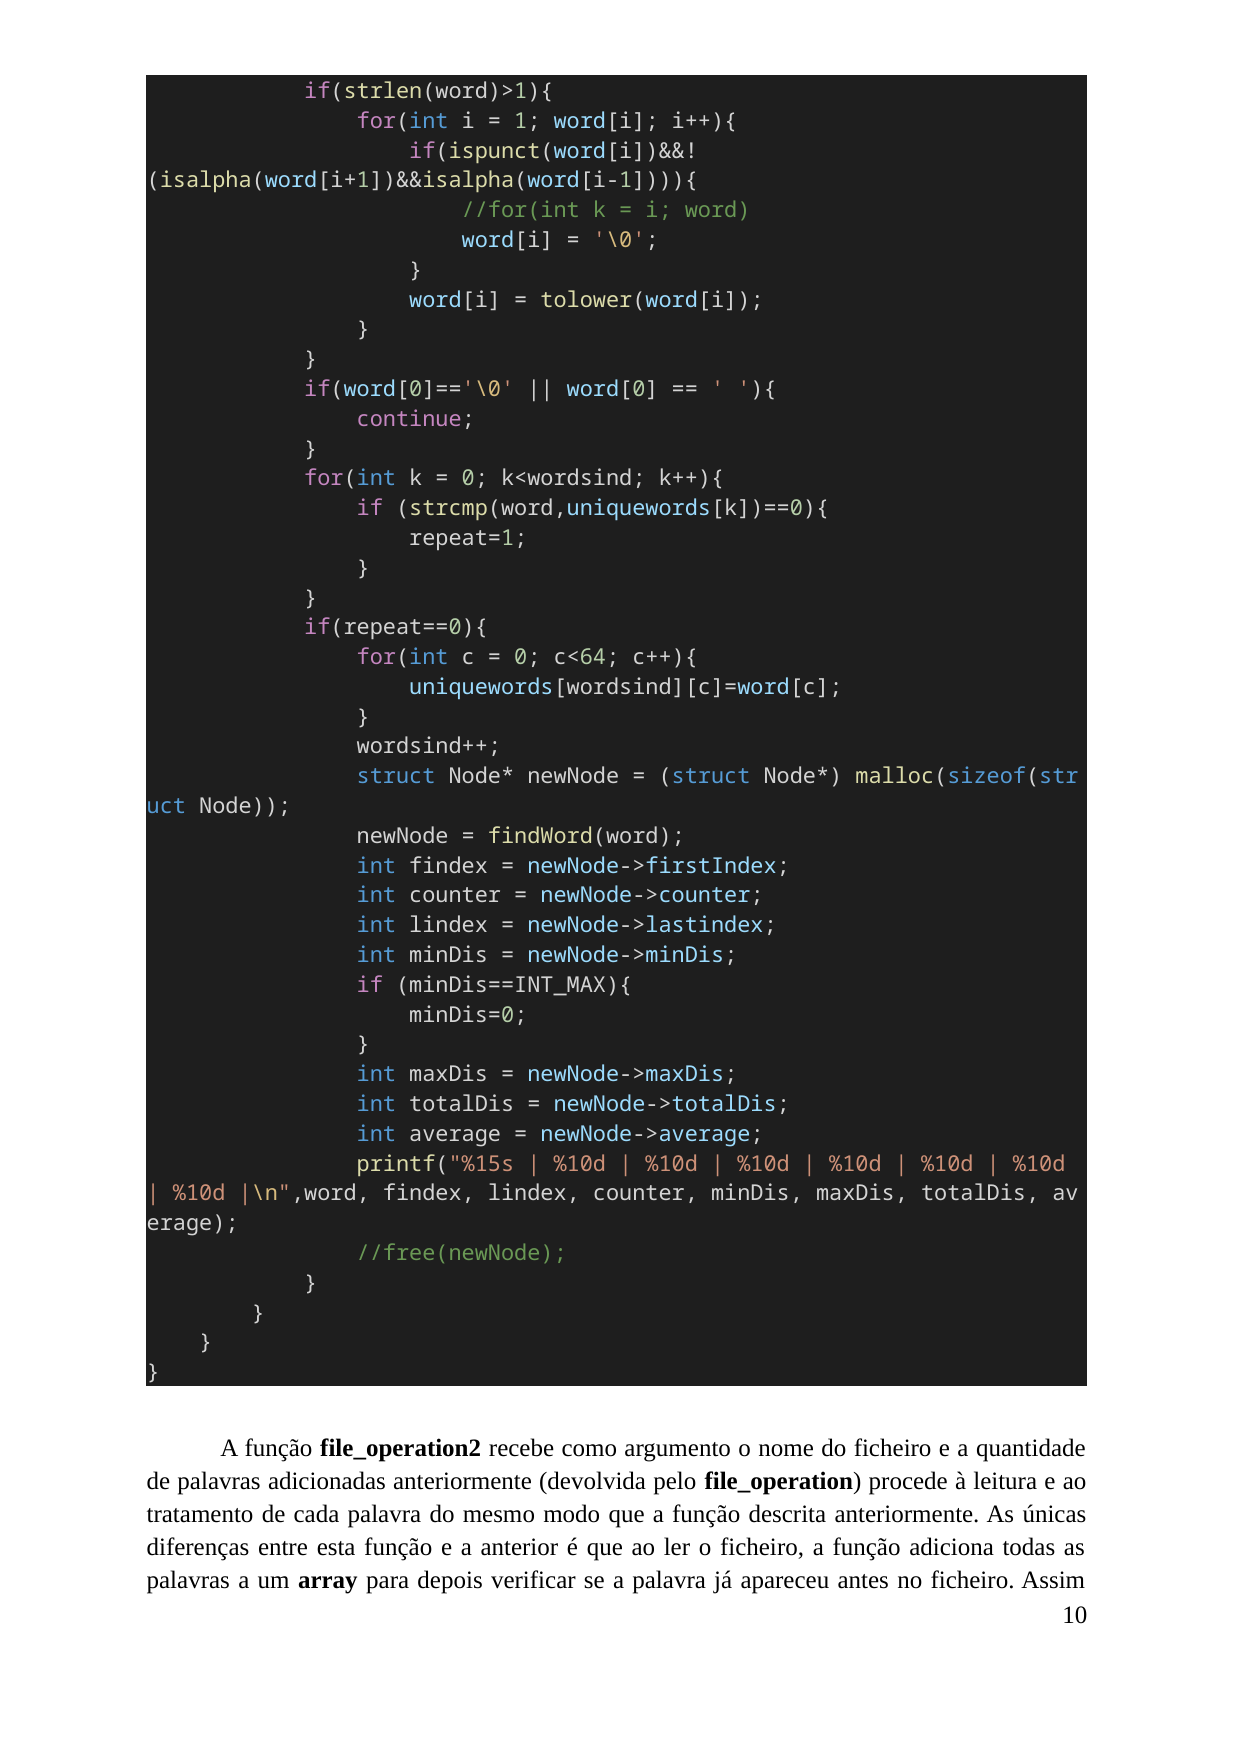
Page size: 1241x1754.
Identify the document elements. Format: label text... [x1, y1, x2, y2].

text } [146, 581, 1087, 611]
text for(int k = 0; k<wordsind; k++){ [146, 462, 1087, 492]
text if (minDis==INT_MAX){ [146, 969, 1087, 998]
text continue; [146, 403, 1087, 432]
text repeat=1; [146, 522, 1087, 552]
text for(int c = 0; c<64; c++){ [146, 641, 1087, 671]
text word[i] = '\0'; [146, 224, 1087, 254]
text if(strlen(word)>1){ [146, 75, 1087, 105]
text int findex = newNode->firstIndex; [146, 849, 1087, 879]
text } [146, 1267, 1087, 1296]
text } [146, 701, 1087, 730]
text int lindex = newNode->lastindex; [146, 909, 1087, 939]
text newNode = findWord(word); [146, 820, 1087, 849]
text } [146, 254, 1087, 283]
text A função file_operation2 recebe como argumento o nome do ficheiro e a quantidade de palavras adicionadas anteriormente (devolvida pelo file_operation) procede à leitura e ao tratamento de cada palavra do mesmo modo que a função descrita anteriormente. As únicas diferenças entre esta função e a anterior é que ao ler o ficheiro, a função adiciona todas as palavras a um array para depois verificar se a palavra já apareceu antes no ficheiro. Assim [146, 1433, 1087, 1594]
text uniquewords[wordsind][c]=word[c]; [146, 671, 1087, 701]
text if(repeat==0){ [146, 611, 1087, 641]
text for(int i = 1; word[i]; i++){ [146, 105, 1087, 134]
text if(ispunct(word[i])&&!(isalpha(word[i+1])&&isalpha(word[i-1]))){ [146, 134, 1087, 194]
text if (strcmp(word,uniquewords[k])==0){ [146, 492, 1087, 522]
text } [146, 343, 1087, 373]
text minDis=0; [146, 998, 1087, 1028]
text int counter = newNode->counter; [146, 879, 1087, 909]
text } [146, 552, 1087, 581]
text word[i] = tolower(word[i]); [146, 283, 1087, 313]
text } [146, 1326, 1087, 1356]
text int average = newNode->average; [146, 1118, 1087, 1147]
text } [146, 313, 1087, 343]
text int totalDis = newNode->totalDis; [146, 1088, 1087, 1118]
text } [146, 1028, 1087, 1058]
text //for(int k = i; word) [146, 194, 1087, 224]
text printf("%15s | %10d | %10d | %10d | %10d | %10d | %10d | %10d |\n",word, findex, lindex, counter, minDis, maxDis, totalDis, average); [146, 1147, 1087, 1237]
text } [146, 1296, 1087, 1326]
text if(word[0]=='\0' || word[0] == ' '){ [146, 373, 1087, 403]
text } [146, 1356, 1087, 1386]
text } [146, 432, 1087, 462]
text //free(newNode); [146, 1237, 1087, 1267]
text int minDis = newNode->minDis; [146, 939, 1087, 969]
text struct Node* newNode = (struct Node*) malloc(sizeof(struct Node)); [146, 760, 1087, 820]
text int maxDis = newNode->maxDis; [146, 1058, 1087, 1088]
text wordsind++; [146, 730, 1087, 760]
